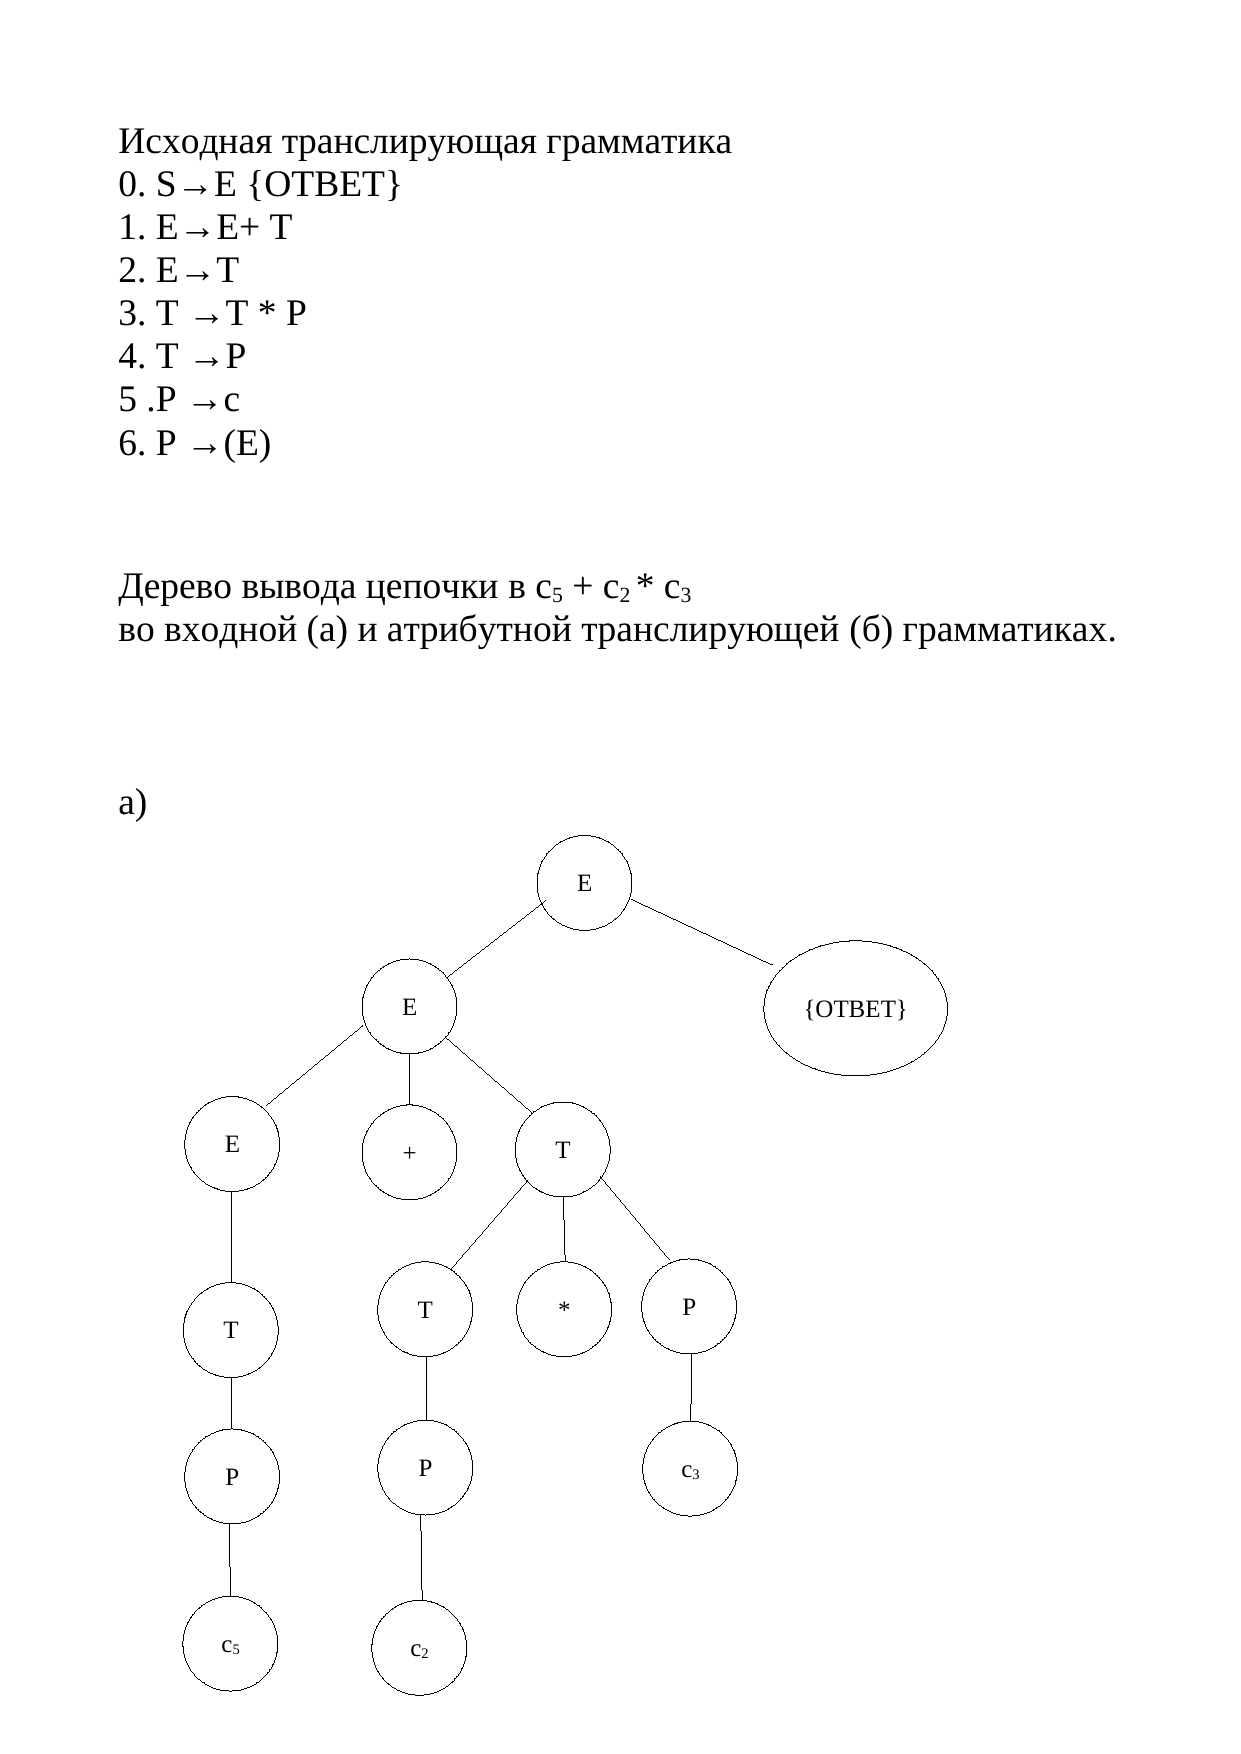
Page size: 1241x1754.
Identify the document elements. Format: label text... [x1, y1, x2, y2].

text во входной (а) и атрибутной транслирующей (б) грамматиках. [118, 607, 1122, 650]
text 4. Т →Р [118, 334, 1122, 377]
text c3 [657, 1454, 724, 1483]
text T [392, 1295, 459, 1323]
text c5 [197, 1629, 264, 1658]
text P [198, 1462, 266, 1491]
text c2 [386, 1633, 453, 1662]
text T [529, 1135, 596, 1164]
text {ОТВЕТ} [791, 994, 921, 1023]
text a) [118, 779, 1122, 822]
text E [551, 868, 618, 897]
text E [376, 992, 443, 1021]
text 6. Р →(E) [118, 420, 1122, 463]
text 0. S→E {ОТВЕТ} [118, 161, 1122, 204]
text * [531, 1295, 598, 1323]
text + [376, 1138, 443, 1167]
text T [197, 1316, 264, 1344]
text E [199, 1129, 266, 1158]
text Исходная транслирующая грамматика [118, 118, 1122, 161]
text 1. E→E+ Т [118, 204, 1122, 247]
text 3. Т →Т * Р [118, 291, 1122, 334]
text Дерево вывода цепочки в c5 + c2 * c3 [118, 564, 1122, 607]
text 5 .Р →с [118, 377, 1122, 420]
text P [392, 1453, 459, 1482]
text P [656, 1292, 723, 1321]
text 2. E→Т [118, 247, 1122, 291]
